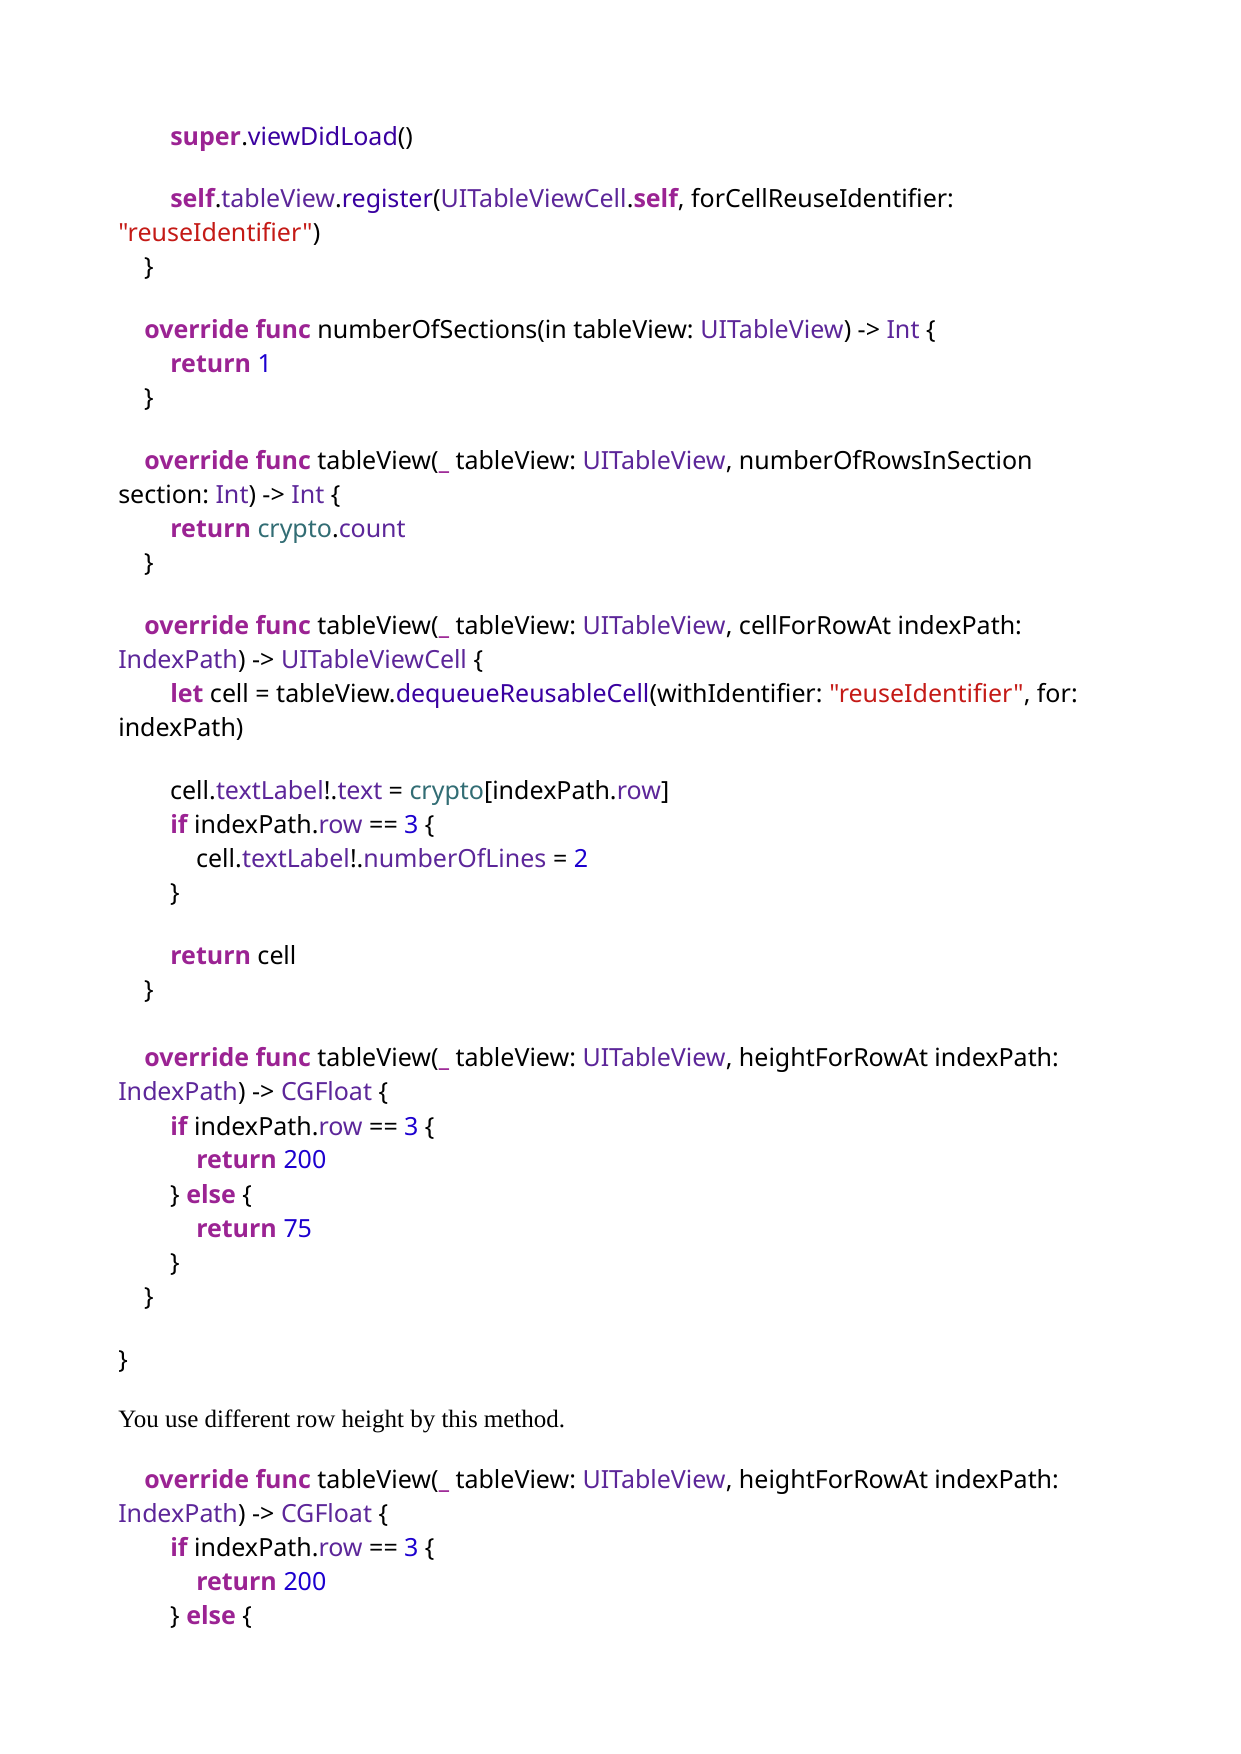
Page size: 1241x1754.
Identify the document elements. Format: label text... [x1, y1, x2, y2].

text } [118, 1341, 1122, 1375]
text } [118, 1244, 1122, 1278]
text return 75 [118, 1210, 1122, 1244]
text return 200 [118, 1142, 1122, 1176]
text } else { [118, 1598, 1122, 1632]
text if indexPath.row == 3 { [118, 807, 1122, 841]
text return 1 [118, 346, 1122, 380]
text } else { [118, 1176, 1122, 1210]
text override func tableView(_ tableView: UITableView, heightForRowAt indexPath: IndexPath) -> CGFloat { [118, 1462, 1122, 1530]
text } [118, 972, 1122, 1006]
text return cell [118, 938, 1122, 972]
text return crypto.count [118, 511, 1122, 545]
text cell.textLabel!.text = crypto[indexPath.row] [118, 773, 1122, 807]
text } [118, 380, 1122, 414]
text return 200 [118, 1564, 1122, 1598]
text let cell = tableView.dequeueReusableCell(withIdentifier: "reuseIdentifier", for: indexPath) [118, 676, 1122, 744]
text if indexPath.row == 3 { [118, 1530, 1122, 1564]
text override func numberOfSections(in tableView: UITableView) -> Int { [118, 312, 1122, 346]
text } [118, 249, 1122, 283]
text override func tableView(_ tableView: UITableView, numberOfRowsInSection section: Int) -> Int { [118, 443, 1122, 511]
text self.tableView.register(UITableViewCell.self, forCellReuseIdentifier: "reuseIdentifier") [118, 181, 1122, 249]
text You use different row height by this method. [118, 1404, 1122, 1433]
text override func tableView(_ tableView: UITableView, cellForRowAt indexPath: IndexPath) -> UITableViewCell { [118, 608, 1122, 676]
text super.viewDidLoad() [118, 118, 1122, 152]
text if indexPath.row == 3 { [118, 1108, 1122, 1142]
text } [118, 875, 1122, 909]
text } [118, 1278, 1122, 1312]
text override func tableView(_ tableView: UITableView, heightForRowAt indexPath: IndexPath) -> CGFloat { [118, 1040, 1122, 1108]
text cell.textLabel!.numberOfLines = 2 [118, 841, 1122, 875]
text } [118, 545, 1122, 579]
